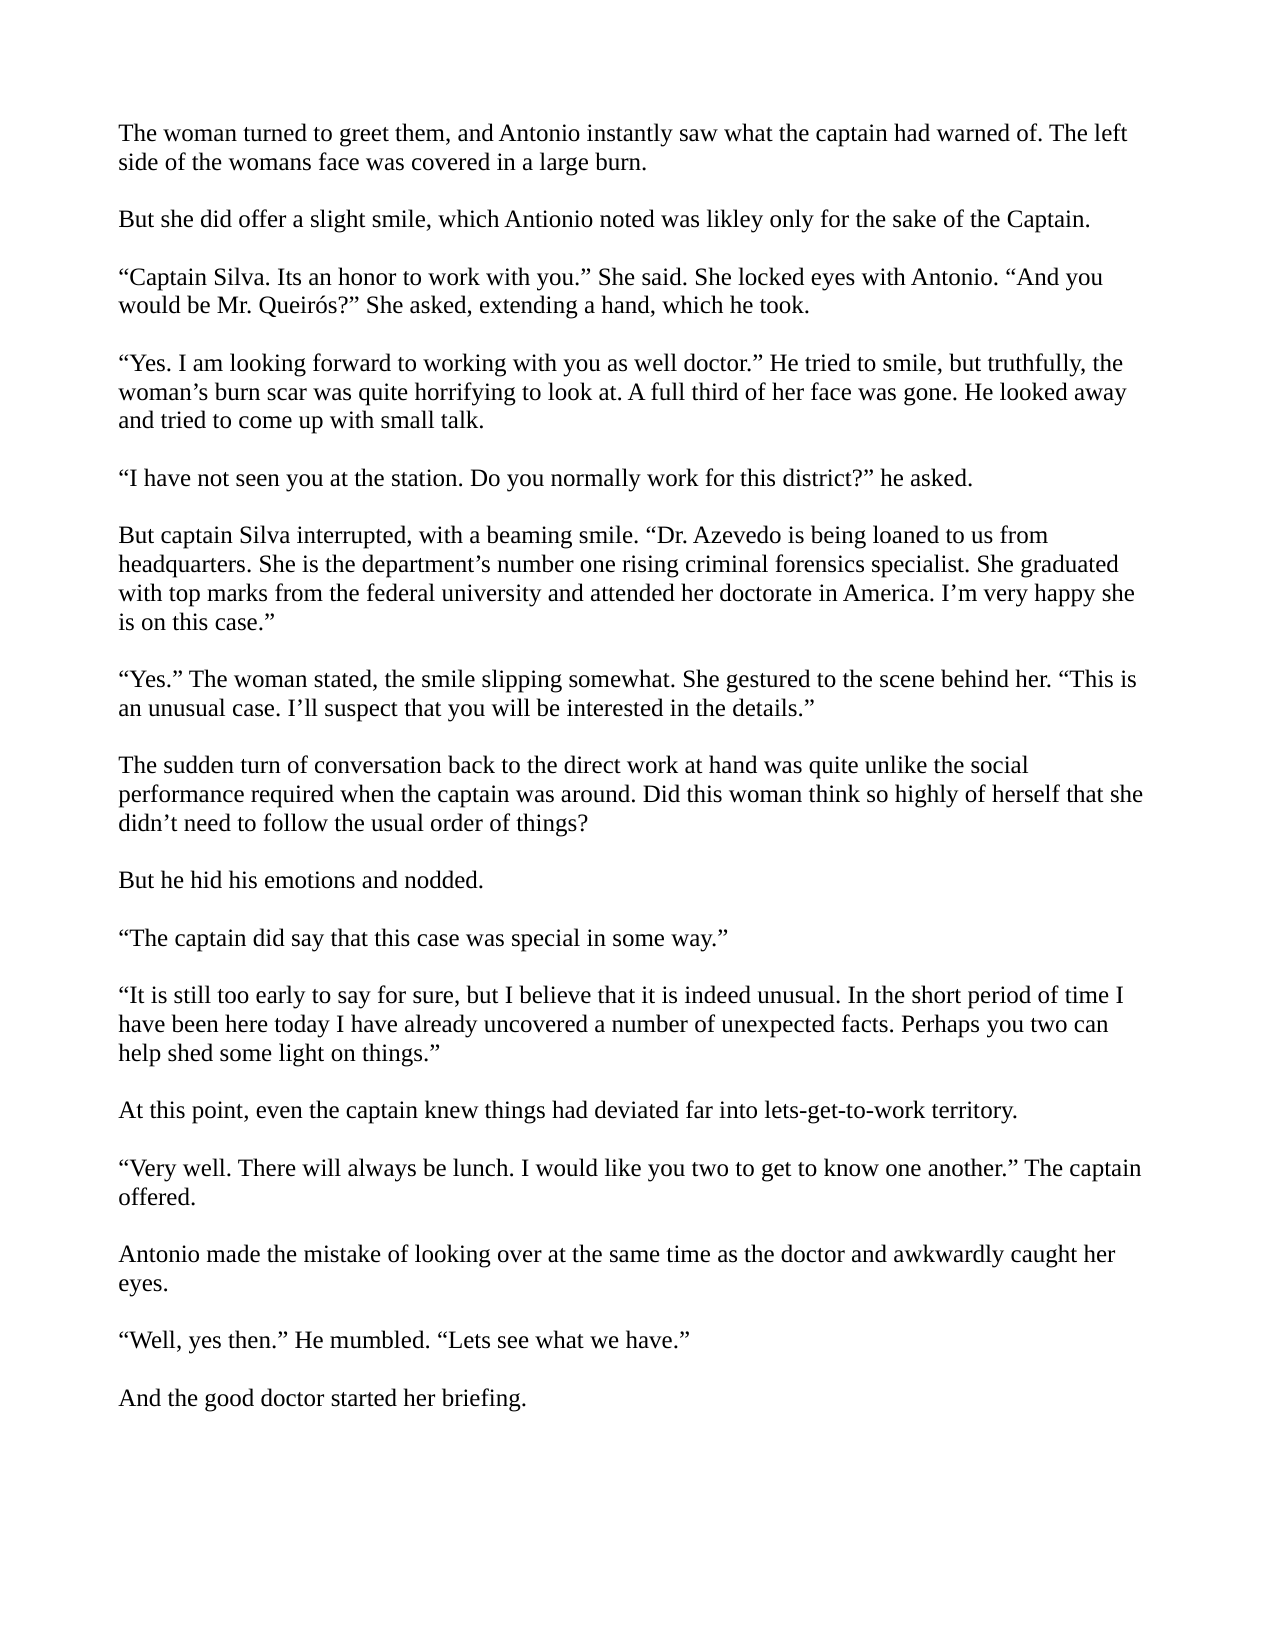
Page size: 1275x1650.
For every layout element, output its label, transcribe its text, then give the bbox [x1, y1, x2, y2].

text “Well, yes then.” He mumbled. “Lets see what we have.” [118, 1326, 1157, 1354]
text But she did offer a slight smile, which Antionio noted was likley only for the sake of the Captain. [118, 204, 1157, 233]
text Antonio made the mistake of looking over at the same time as the doctor and awkwardly caught her eyes. [118, 1239, 1157, 1297]
text “I have not seen you at the station. Do you normally work for this district?” he asked. [118, 463, 1157, 492]
text “The captain did say that this case was special in some way.” [118, 923, 1157, 952]
text “It is still too early to say for sure, but I believe that it is indeed unusual. In the short period of time I have been here today I have already uncovered a number of unexpected facts. Perhaps you two can help shed some light on things.” [118, 981, 1157, 1067]
text “Very well. There will always be lunch. I would like you two to get to know one another.” The captain offered. [118, 1153, 1157, 1211]
text At this point, even the captain knew things had deviated far into lets-get-to-work territory. [118, 1096, 1157, 1124]
text “Captain Silva. Its an honor to work with you.” She said. She locked eyes with Antonio. “And you would be Mr. Queirós?” She asked, extending a hand, which he took. [118, 262, 1157, 319]
text But he hid his emotions and nodded. [118, 866, 1157, 894]
text The sudden turn of conversation back to the direct work at hand was quite unlike the social performance required when the captain was around. Did this woman think so highly of herself that she didn’t need to follow the usual order of things? [118, 751, 1157, 837]
text The woman turned to greet them, and Antonio instantly saw what the captain had warned of. The left side of the womans face was covered in a large burn. [118, 118, 1157, 176]
text “Yes.” The woman stated, the smile slipping somewhat. She gestured to the scene behind her. “This is an unusual case. I’ll suspect that you will be interested in the details.” [118, 664, 1157, 722]
text And the good doctor started her briefing. [118, 1383, 1157, 1412]
text “Yes. I am looking forward to working with you as well doctor.” He tried to smile, but truthfully, the woman’s burn scar was quite horrifying to look at. A full third of her face was gone. He looked away and tried to come up with small talk. [118, 348, 1157, 434]
text But captain Silva interrupted, with a beaming smile. “Dr. Azevedo is being loaned to us from headquarters. She is the department’s number one rising criminal forensics specialist. She graduated with top marks from the federal university and attended her doctorate in America. I’m very happy she is on this case.” [118, 521, 1157, 636]
